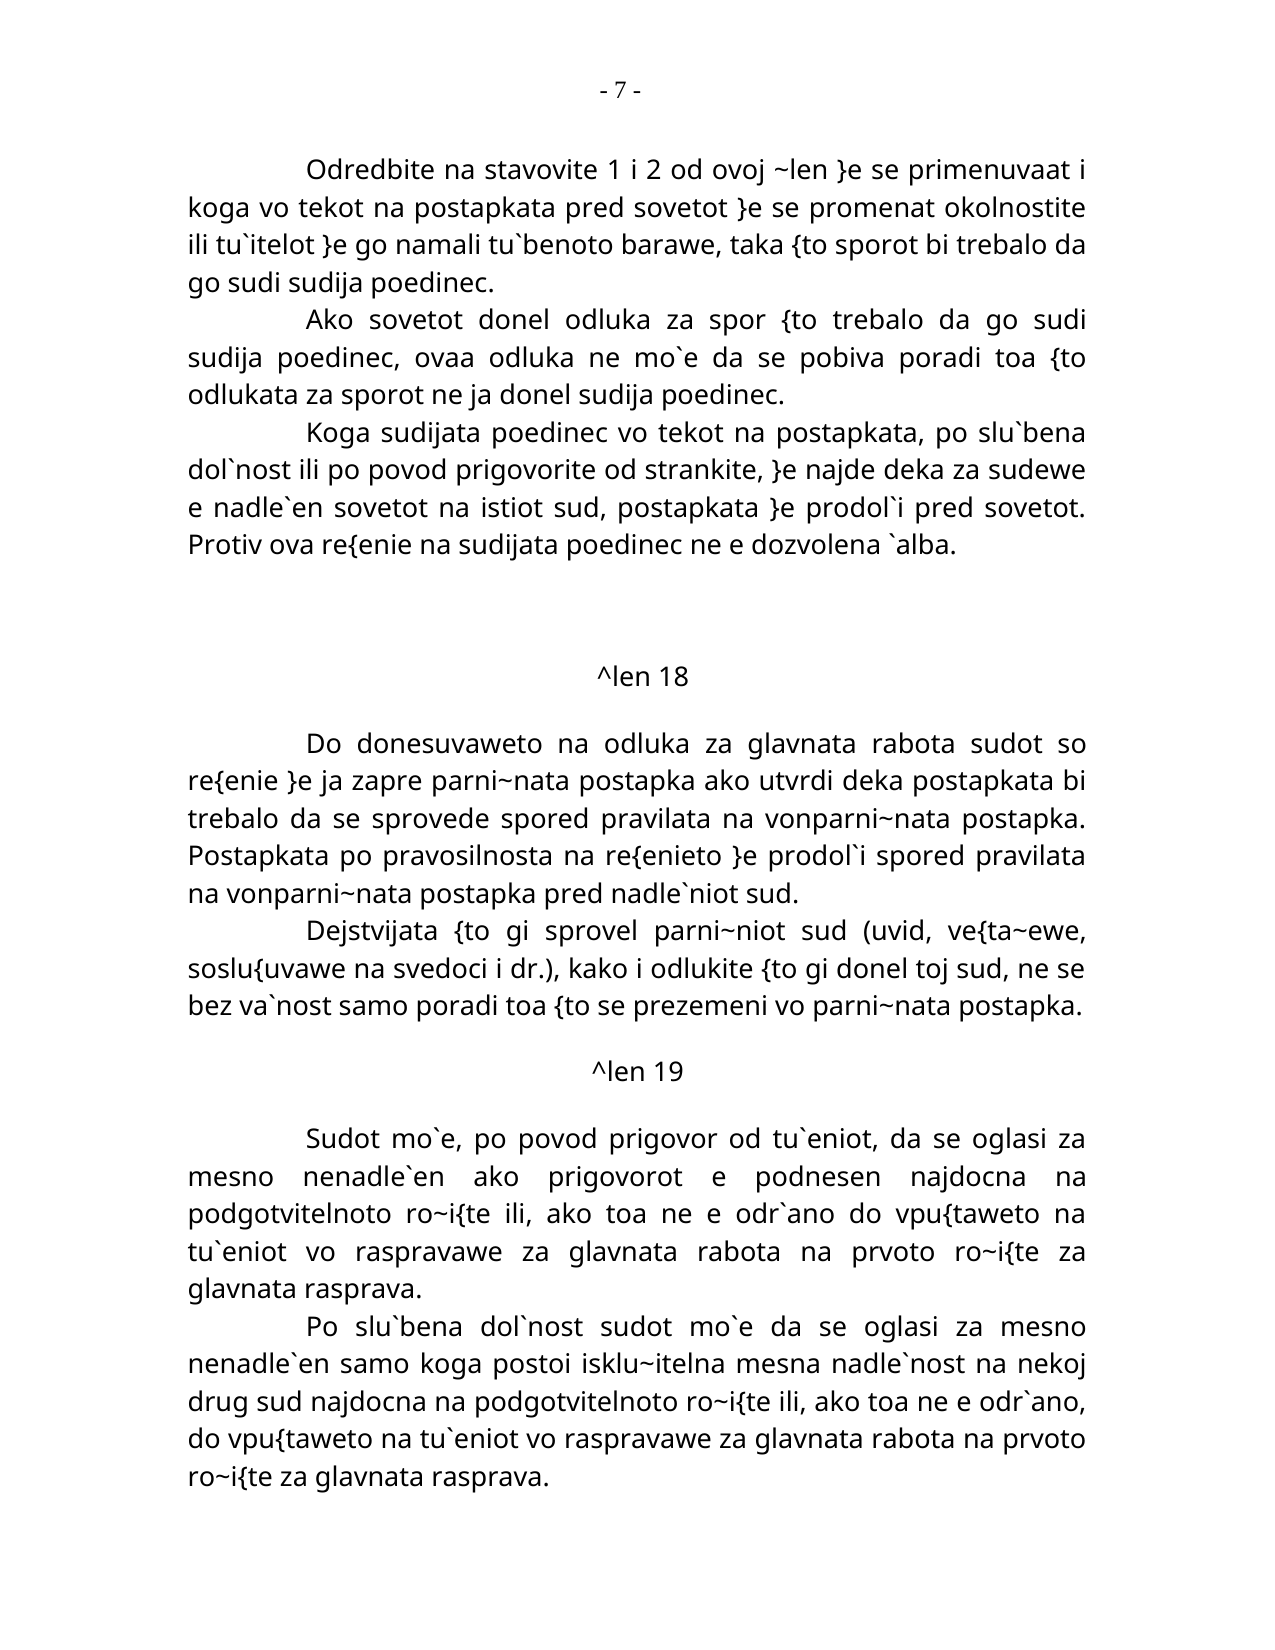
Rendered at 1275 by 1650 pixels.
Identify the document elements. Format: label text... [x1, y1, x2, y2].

text Do donesuvaweto na odluka za glavnata rabota sudot so re{enie }e ja zapre parni~nata postapka ako utvrdi deka postapkata bi trebalo da se sprovede spored pravilata na vonparni~nata postapka. Postapkata po pravosilnosta na re{enieto }e prodol`i spored pravilata na vonparni~nata postapka pred nadle`niot sud. [187, 724, 1087, 911]
text Ako sovetot donel odluka za spor {to trebalo da go sudi sudija poedinec, ovaa odluka ne mo`e da se pobiva poradi toa {to odlukata za sporot ne ja donel sudija poedinec. [187, 300, 1087, 412]
text Koga sudijata poedinec vo tekot na postapkata, po slu`bena dol`nost ili po povod prigovorite od strankite, }e najde deka za sudewe e nadle`en sovetot na istiot sud, postapkata }e prodol`i pred sovetot. Protiv ova re{enie na sudijata poedinec ne e dozvolena `alba. [187, 412, 1087, 562]
text ^len 18 [187, 658, 1087, 694]
text ^len 19 [187, 1053, 1087, 1090]
text Dejstvijata {to gi sprovel parni~niot sud (uvid, ve{ta~ewe, soslu{uvawe na svedoci i dr.), kako i odlukite {to gi donel toj sud, ne se bez va`nost samo poradi toa {to se prezemeni vo parni~nata postapka. [187, 911, 1087, 1024]
text Sudot mo`e, po povod prigovor od tu`eniot, da se oglasi za mesno nenadle`en ako prigovorot e podnesen najdocna na podgotvitelnoto ro~i{te ili, ako toa ne e odr`ano do vpu{taweto na tu`eniot vo raspravawe za glavnata rabota na prvoto ro~i{te za glavnata rasprava. [187, 1119, 1087, 1306]
text Odredbite na stavovite 1 i 2 od ovoj ~len }e se primenuvaat i koga vo tekot na postapkata pred sovetot }e se promenat okolnostite ili tu`itelot }e go namali tu`benoto barawe, taka {to sporot bi trebalo da go sudi sudija poedinec. [187, 150, 1087, 300]
text Po slu`bena dol`nost sudot mo`e da se oglasi za mesno nenadle`en samo koga postoi isklu~itelna mesna nadle`nost na nekoj drug sud najdocna na podgotvitelnoto ro~i{te ili, ako toa ne e odr`ano, do vpu{taweto na tu`eniot vo raspravawe za glavnata rabota na prvoto ro~i{te za glavnata rasprava. [187, 1306, 1087, 1494]
